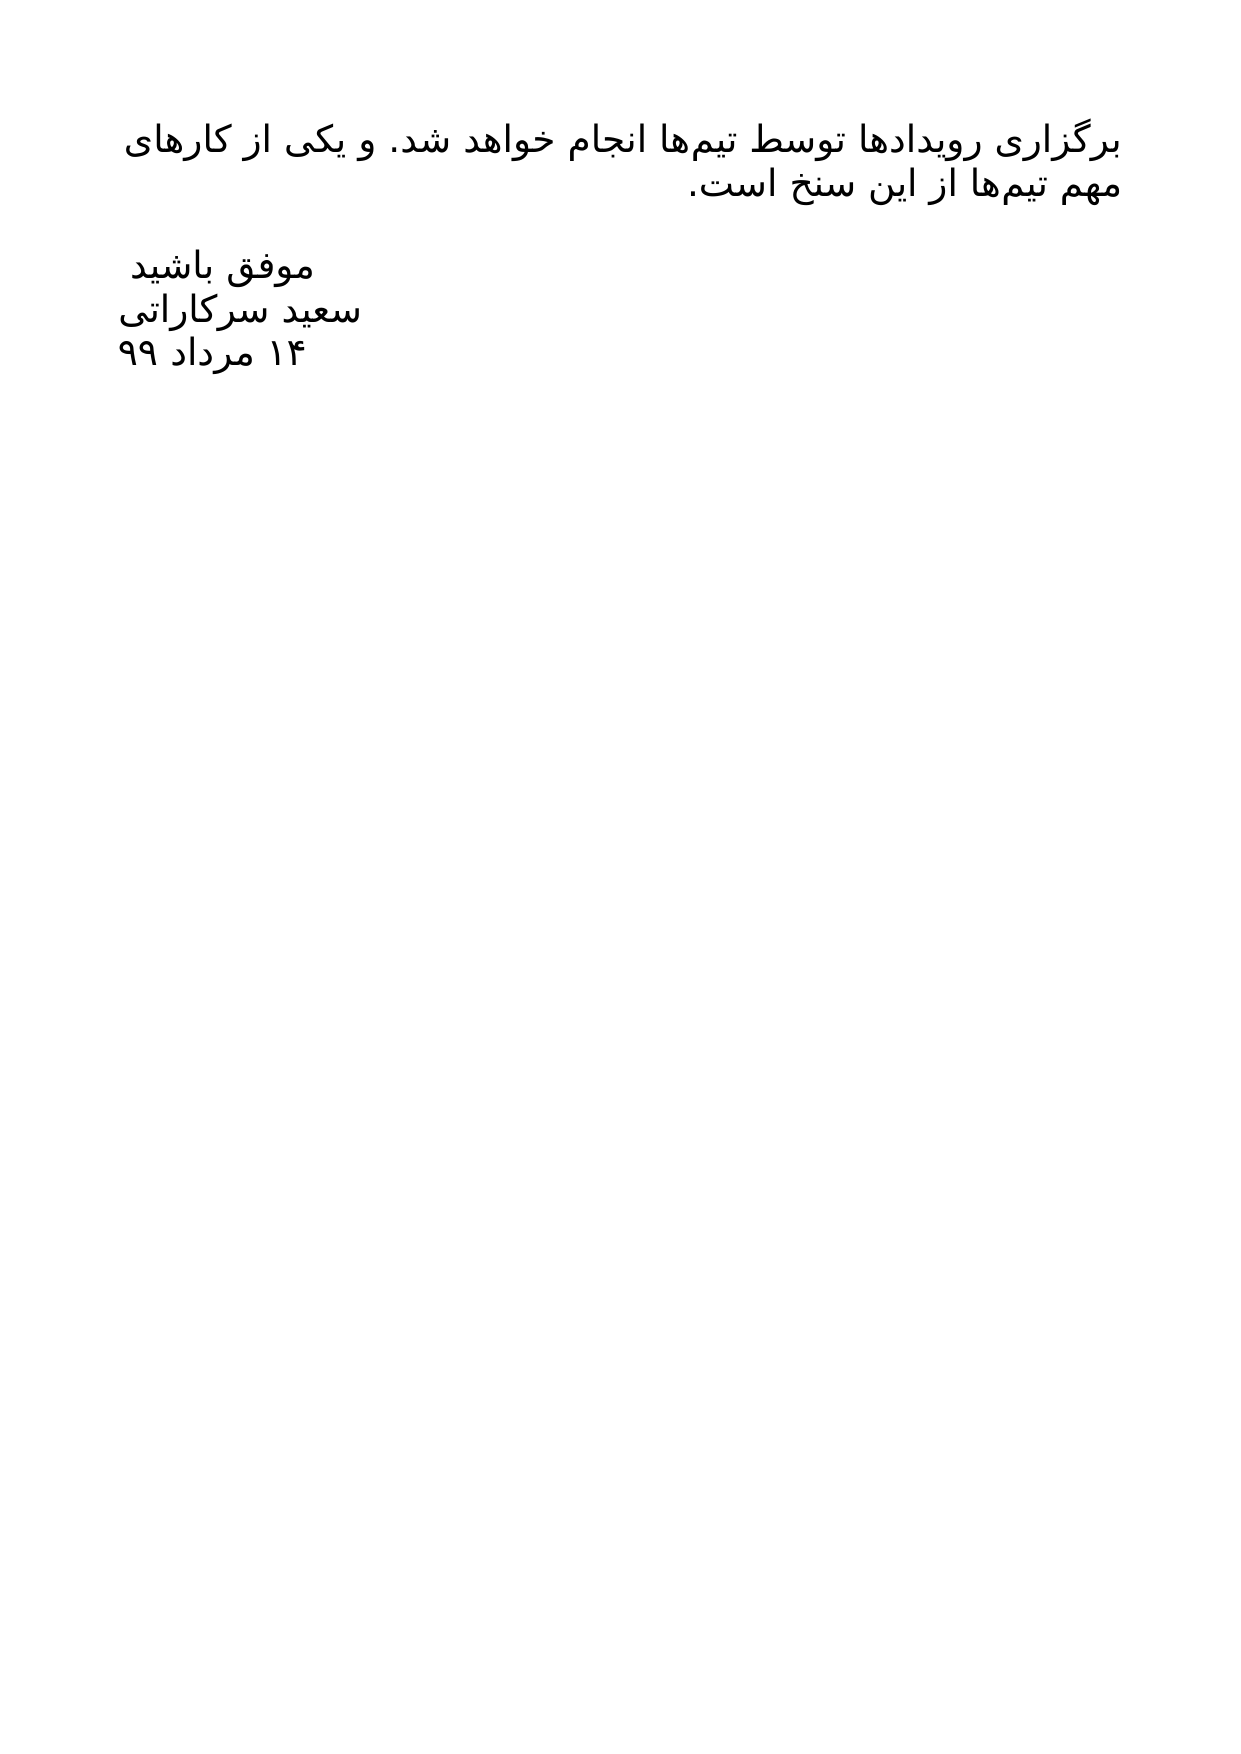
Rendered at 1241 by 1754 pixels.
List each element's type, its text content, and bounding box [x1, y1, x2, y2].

text موفق باشید [118, 244, 1122, 287]
text سعید سرکاراتی [118, 287, 1122, 331]
text ۱۴ مرداد ۹۹ [118, 331, 1122, 375]
text برگزاری رویدادها توسط تیم‌ها انجام خواهد شد. و یکی از کارهای مهم تیم‌ها از این سنخ است. [118, 118, 1122, 205]
